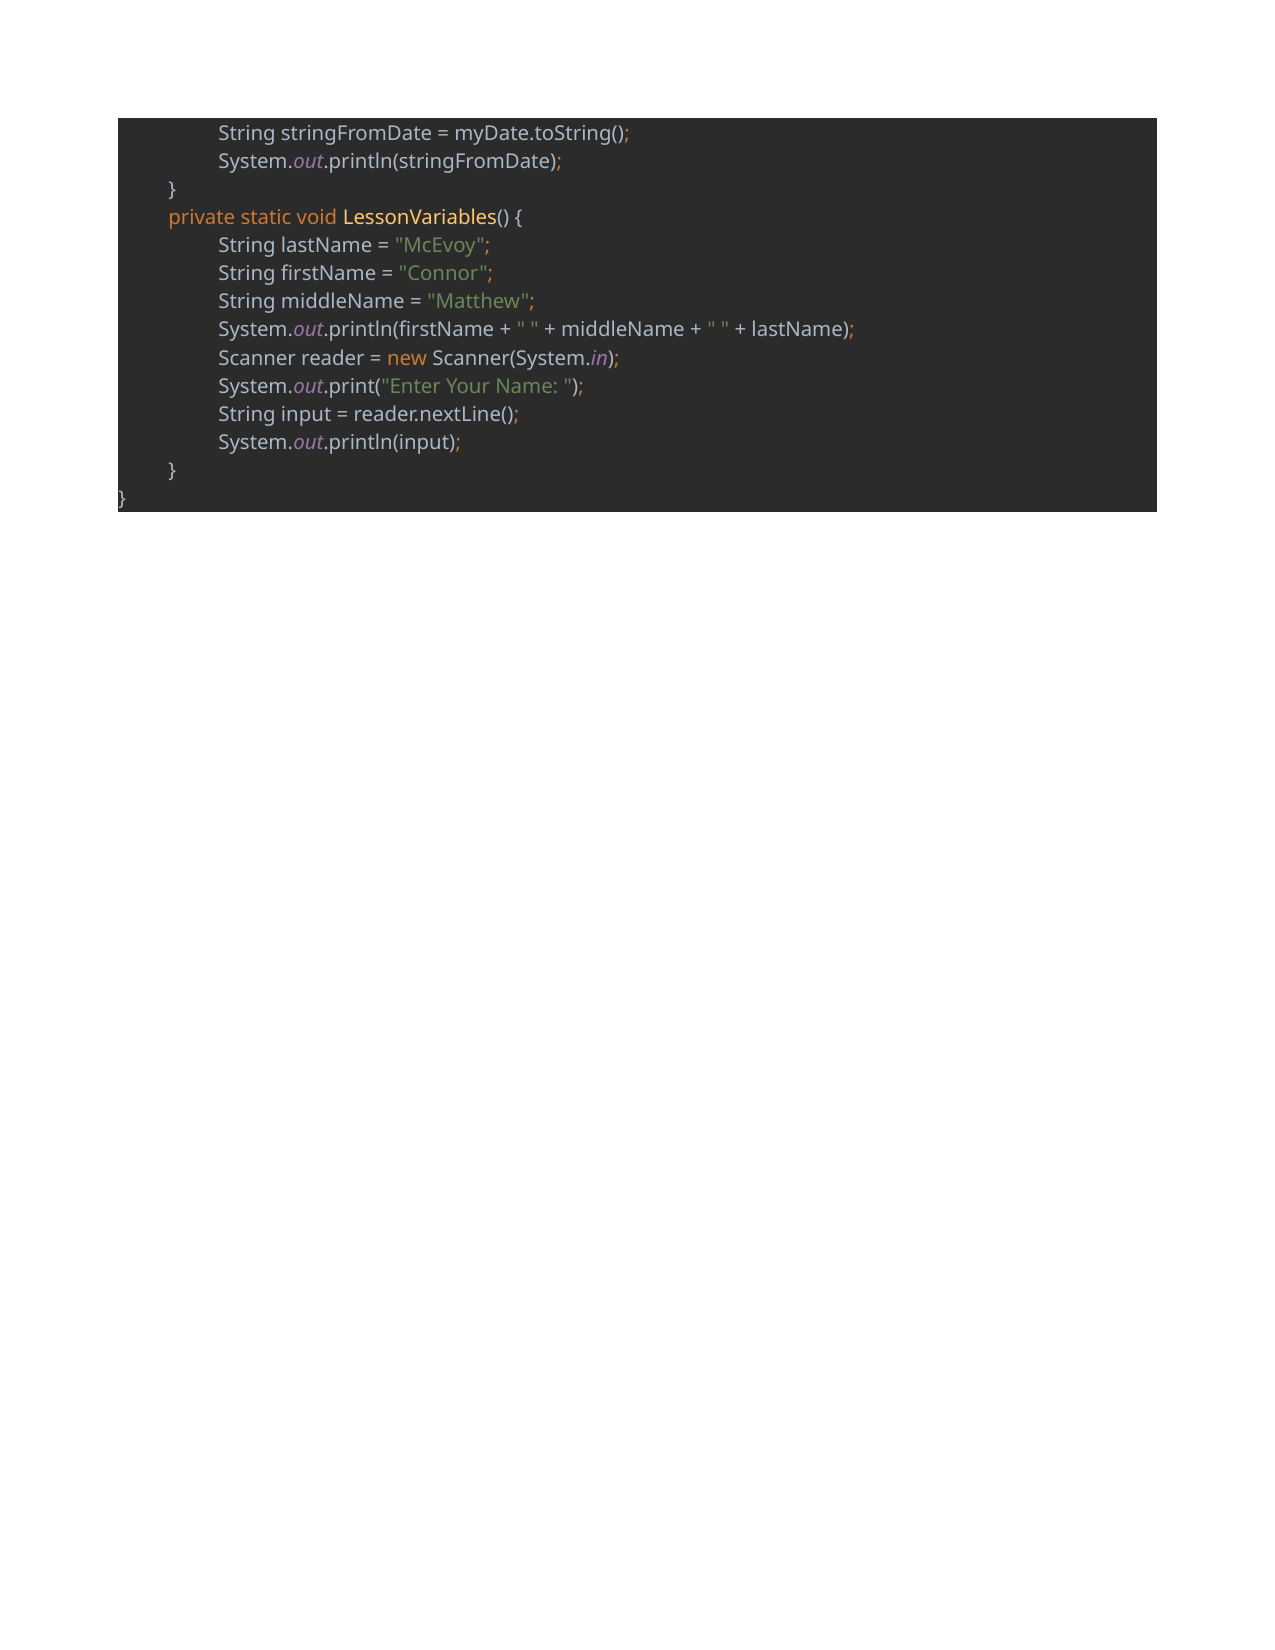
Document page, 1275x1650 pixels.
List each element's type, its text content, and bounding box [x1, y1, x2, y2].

text String lastName = "McEvoy"; [118, 231, 1157, 259]
text String middleName = "Matthew"; [118, 287, 1157, 315]
text } [118, 174, 1157, 202]
text Scanner reader = new Scanner(System.in); [118, 343, 1157, 371]
text System.out.println(stringFromDate); [118, 146, 1157, 174]
text } [118, 456, 1157, 484]
text System.out.println(input); [118, 427, 1157, 456]
text System.out.print("Enter Your Name: "); [118, 371, 1157, 399]
text System.out.println(firstName + " " + middleName + " " + lastName); [118, 315, 1157, 343]
text String stringFromDate = myDate.toString(); [118, 118, 1157, 146]
text String firstName = "Connor"; [118, 259, 1157, 287]
text String input = reader.nextLine(); [118, 399, 1157, 427]
text } [118, 484, 1157, 512]
text private static void LessonVariables() { [118, 202, 1157, 231]
